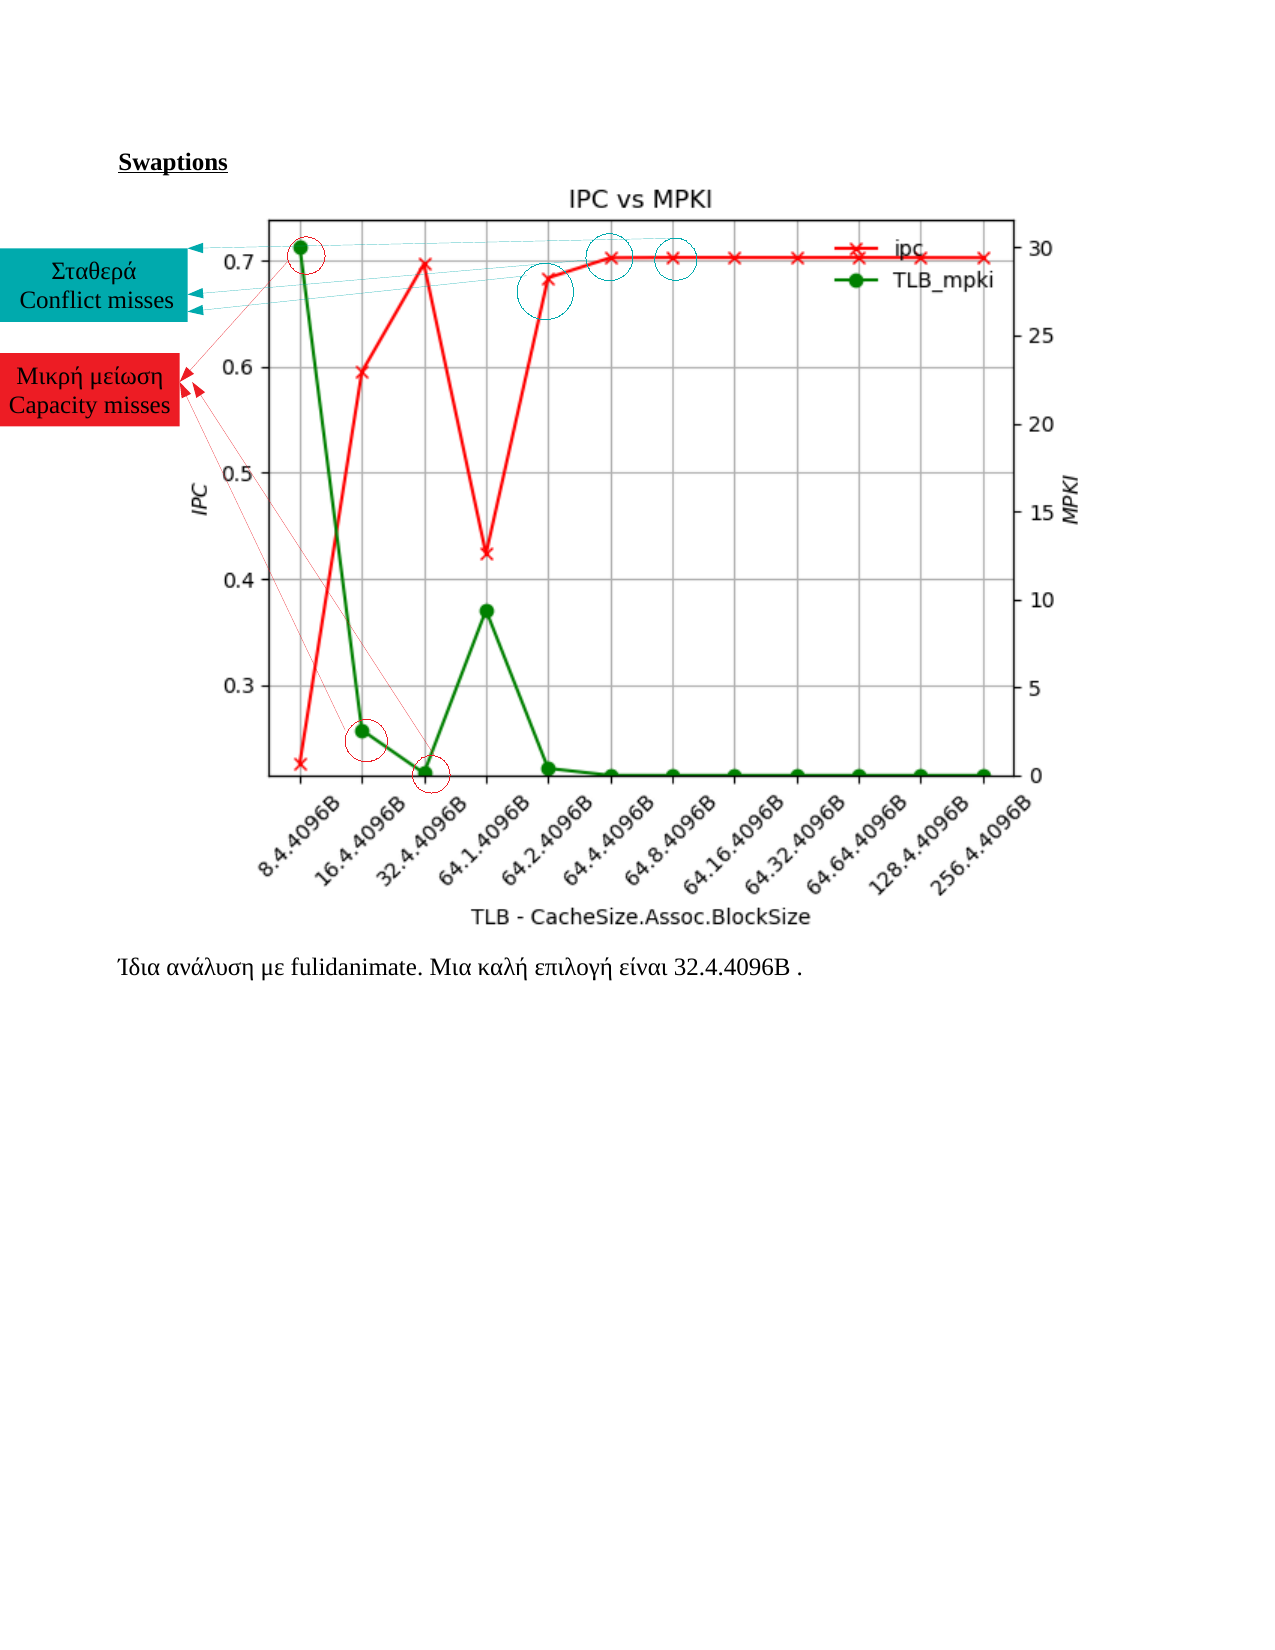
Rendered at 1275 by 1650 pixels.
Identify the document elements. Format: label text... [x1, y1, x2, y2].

picture [177, 175, 1098, 944]
text Ίδια ανάλυση με fulidanimate. Μια καλή επιλογή είναι 32.4.4096Β . [118, 952, 1157, 981]
picture [177, 306, 246, 378]
text Swaptions [118, 147, 1157, 176]
picture [188, 289, 261, 310]
